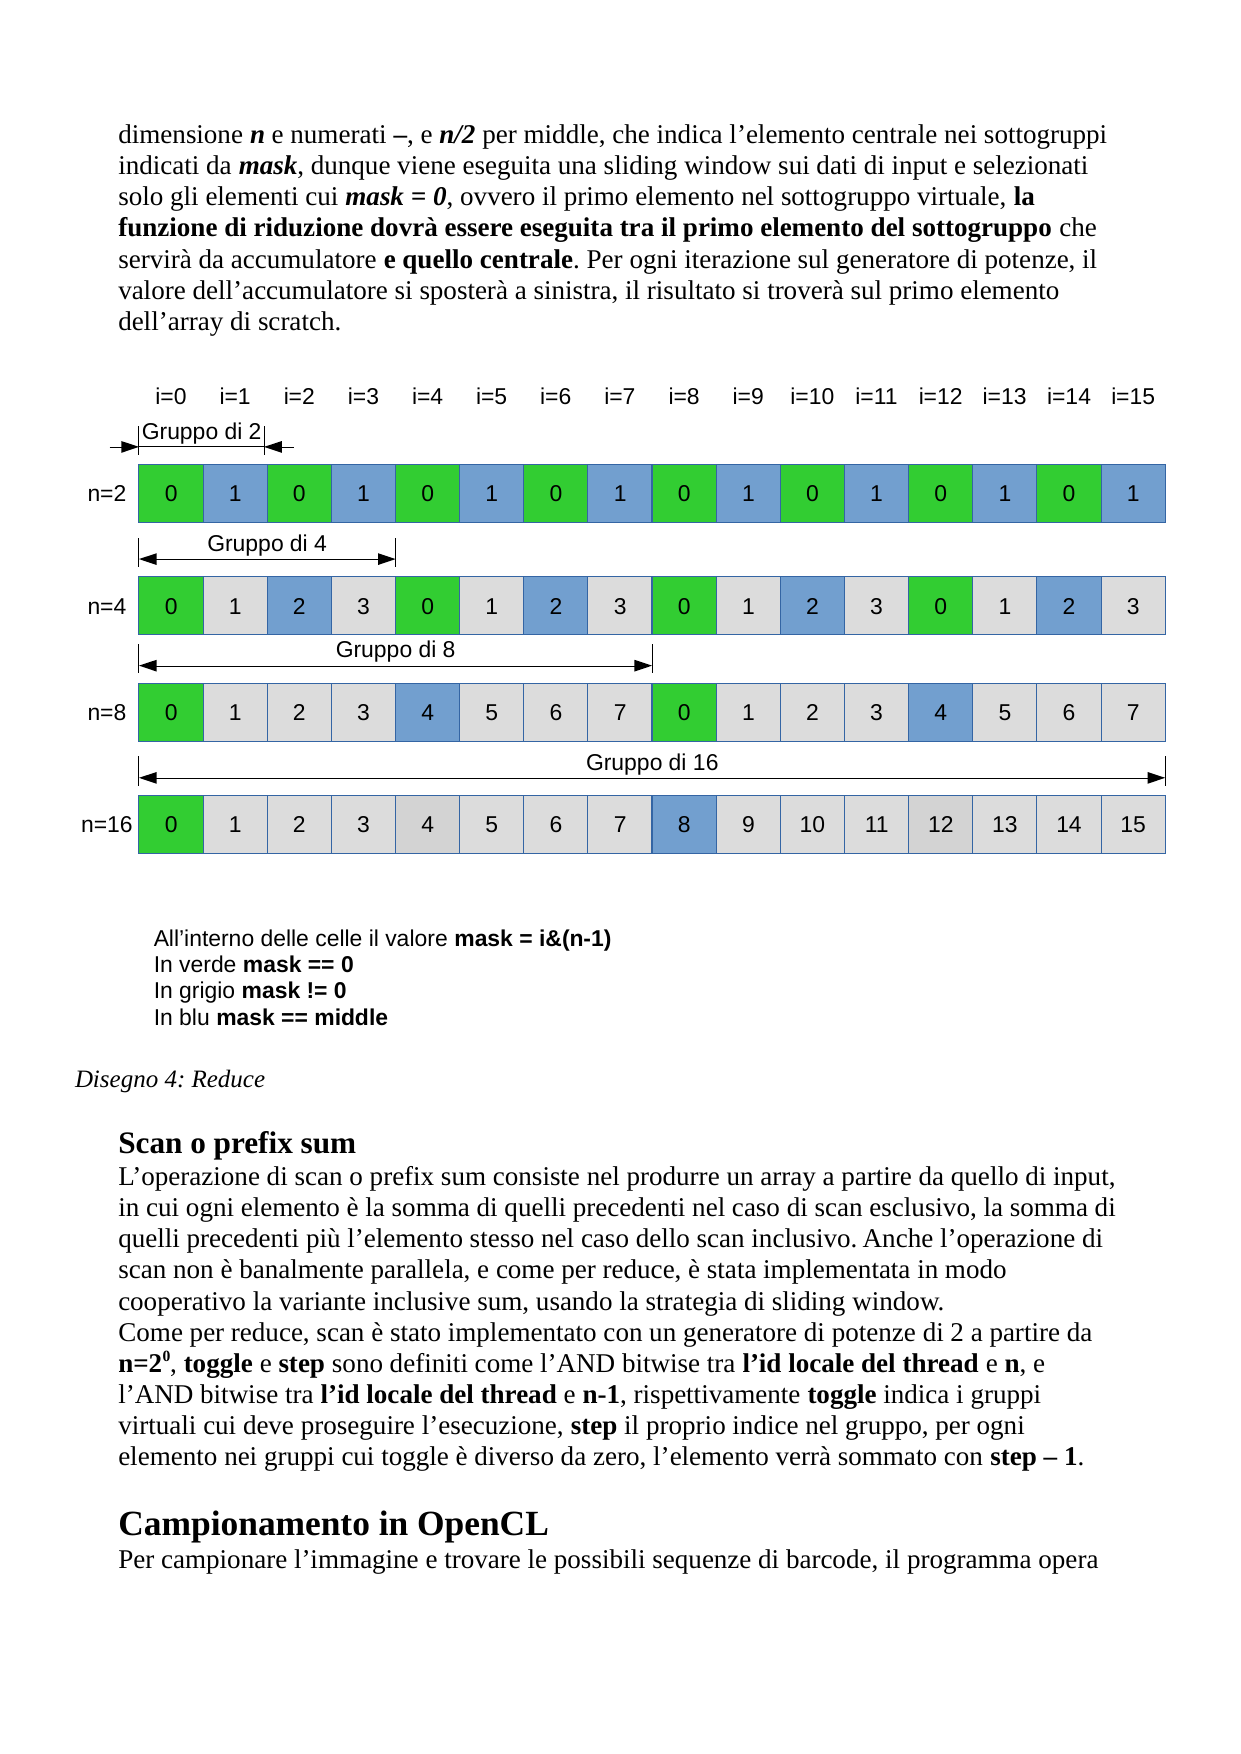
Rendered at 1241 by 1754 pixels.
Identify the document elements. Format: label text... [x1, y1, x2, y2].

text Scan o prefix sum [118, 1124, 1122, 1160]
text Disegno 4: Reduce [75, 380, 1165, 1093]
text Come per reduce, scan è stato implementato con un generatore di potenze di 2 a partire da n=20, toggle e step sono definiti come l’AND bitwise tra l’id locale del thread e n, e l’AND bitwise tra l’id locale del thread e n-1, rispettivamente toggle indica i gruppi virtuali cui deve proseguire l’esecuzione, step il proprio indice nel gruppo, per ogni elemento nei gruppi cui toggle è diverso da zero, l’elemento verrà sommato con step – 1. [118, 1316, 1122, 1471]
text L’operazione di scan o prefix sum consiste nel produrre un array a partire da quello di input, in cui ogni elemento è la somma di quelli precedenti nel caso di scan esclusivo, la somma di quelli precedenti più l’elemento stesso nel caso dello scan inclusivo. Anche l’operazione di scan non è banalmente parallela, e come per reduce, è stata implementata in modo cooperativo la variante inclusive sum, usando la strategia di sliding window. [118, 1160, 1122, 1316]
text Campionamento in OpenCL Per campionare l’immagine e trovare le possibili sequenze di barcode, il programma opera [118, 1503, 1122, 1574]
text dimensione n e numerati –, e n/2 per middle, che indica l’elemento centrale nei sottogruppi indicati da mask, dunque viene eseguita una sliding window sui dati di input e selezionati solo gli elementi cui mask = 0, ovvero il primo elemento nel sottogruppo virtuale, la funzione di riduzione dovrà essere eseguita tra il primo elemento del sottogruppo che servirà da accumulatore e quello centrale. Per ogni iterazione sul generatore di potenze, il valore dell’accumulatore si sposterà a sinistra, il risultato si troverà sul primo elemento dell’array di scratch. [118, 118, 1122, 336]
